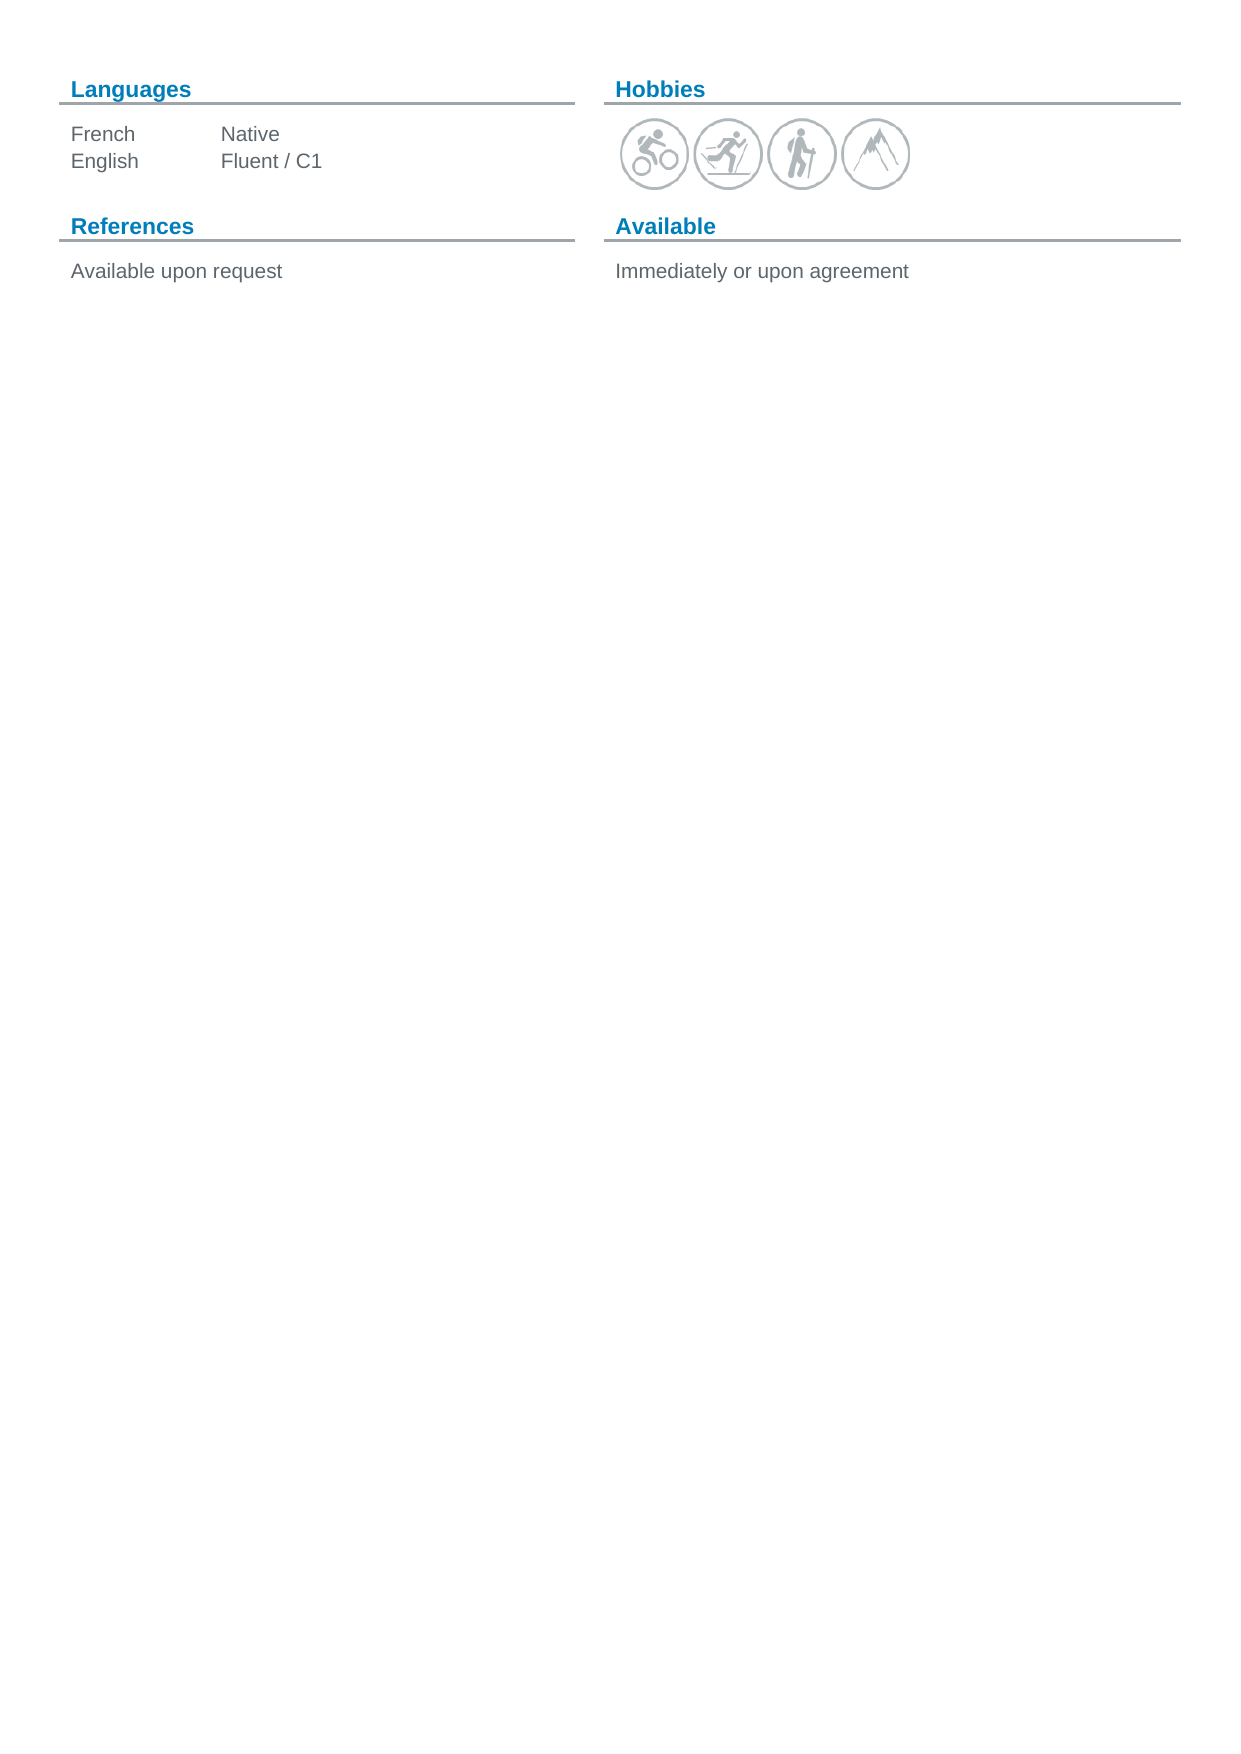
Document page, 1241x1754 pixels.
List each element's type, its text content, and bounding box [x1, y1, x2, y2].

table_cell Immediately or upon agreement [604, 242, 1181, 287]
table_header Languages [59, 76, 574, 102]
table_header References [59, 213, 574, 239]
picture [614, 118, 917, 191]
table_header [575, 213, 604, 239]
table_header Hobbies [604, 76, 1181, 102]
table_cell [575, 102, 604, 198]
table_cell French Native English Fluent / C1 [59, 105, 574, 198]
table_header [575, 76, 604, 102]
table_header Available [604, 213, 1181, 239]
table_cell [604, 105, 1181, 198]
table_cell Available upon request [59, 242, 574, 287]
table_cell [575, 239, 604, 287]
